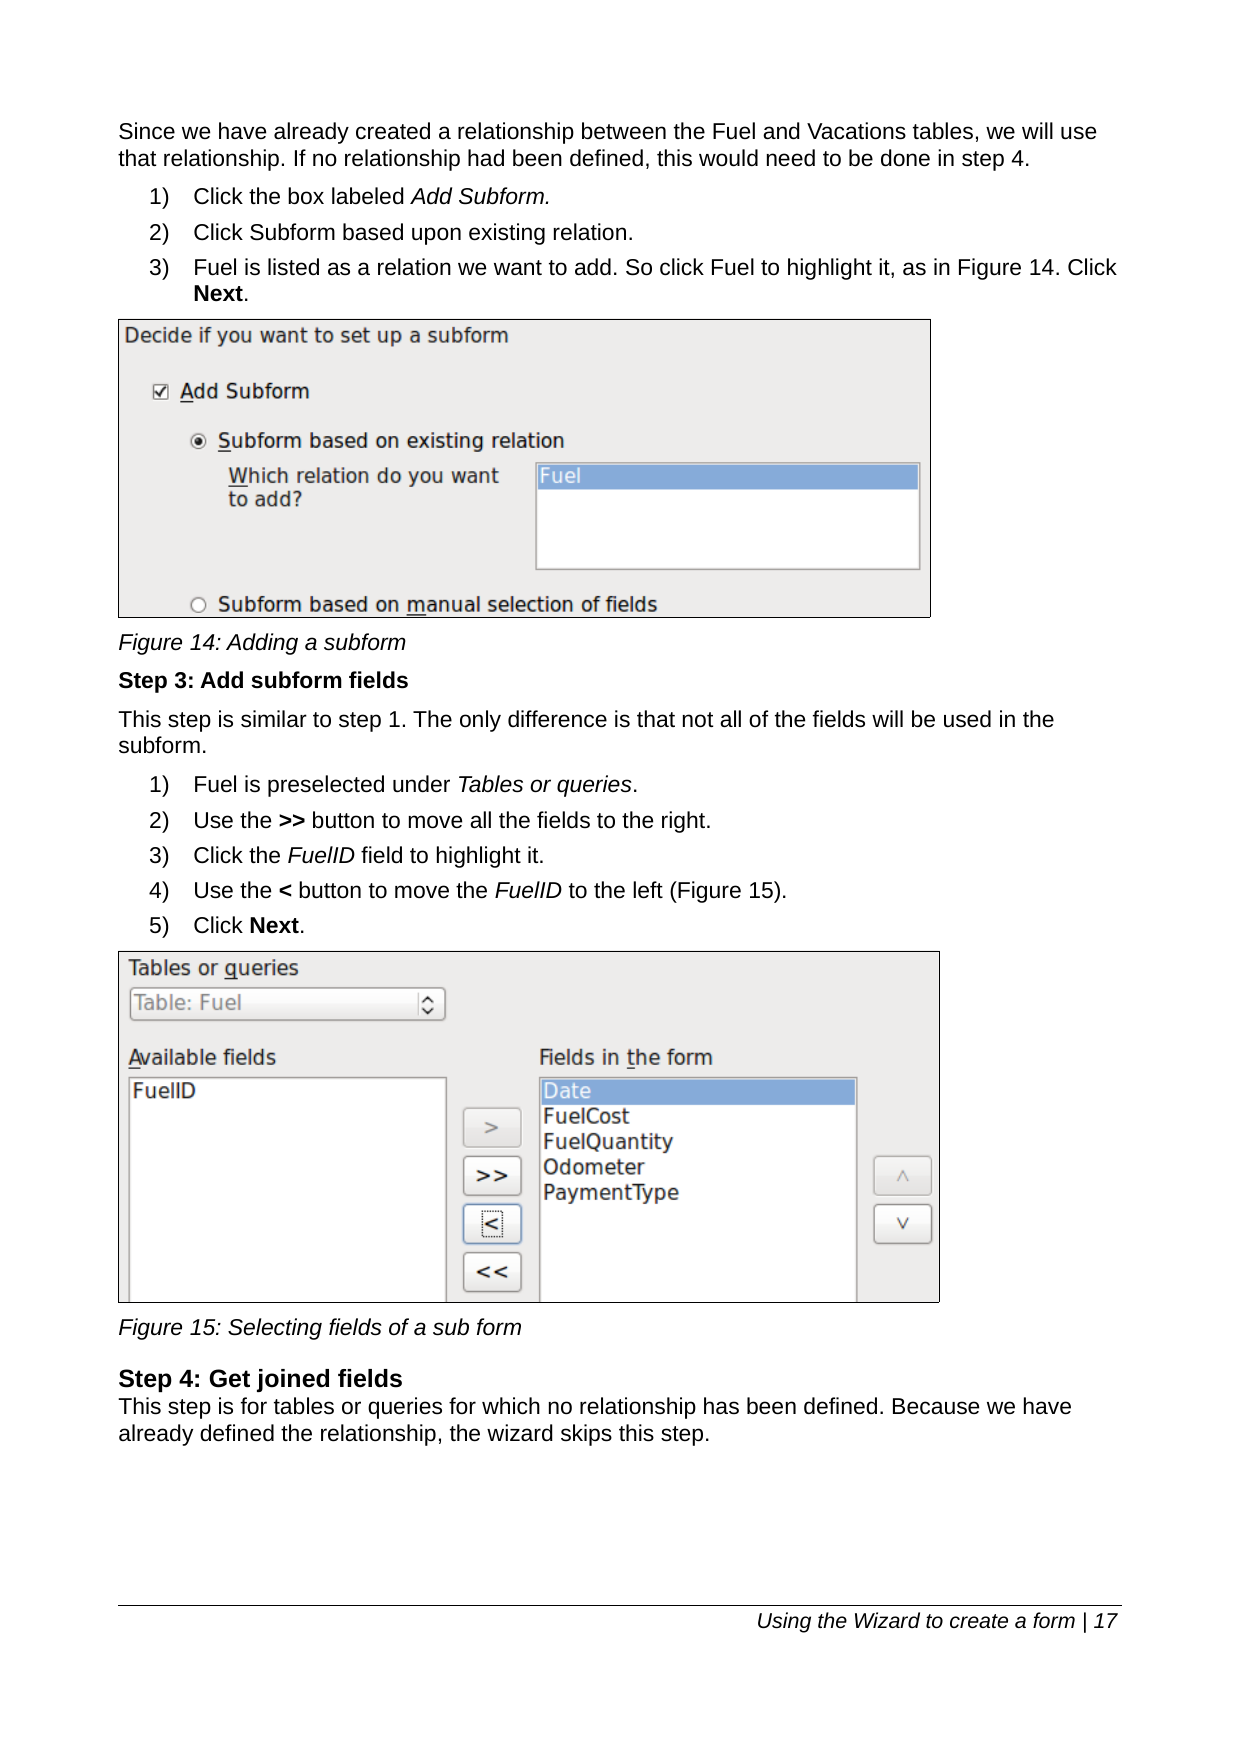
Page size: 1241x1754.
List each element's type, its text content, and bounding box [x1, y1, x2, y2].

list Use the >> button to move all the fields to the right. [169, 807, 1122, 833]
list Click Next. [169, 912, 1122, 938]
text Step 4: Get joined fields [118, 1364, 1122, 1393]
list This step is similar to step 1. The only difference is that not all of the fields will be used in the subform. [118, 706, 1122, 759]
text Figure 14: Adding a subform [118, 629, 930, 655]
list Fuel is listed as a relation we want to add. So click Fuel to highlight it, as in Figure 14. Click Next. [169, 254, 1122, 306]
list Fuel is preselected under Tables or queries. [169, 771, 1122, 798]
text This step is for tables or queries for which no relationship has been defined. Because we have already defined the relationship, the wizard skips this step. [118, 1393, 1122, 1446]
picture [119, 320, 930, 617]
list Click Subform based upon existing relation. [169, 218, 1122, 245]
text Figure 15: Selecting fields of a sub form [118, 1314, 939, 1340]
text Step 3: Add subform fields [118, 667, 1122, 694]
picture [119, 952, 939, 1302]
text Since we have already created a relationship between the Fuel and Vacations tables, we will use that relationship. If no relationship had been defined, this would need to be done in step 4. [118, 118, 1122, 171]
list Use the < button to move the FuelID to the left (Figure 15). [169, 877, 1122, 903]
list Click the FuelID field to highlight it. [169, 842, 1122, 868]
list Click the box labeled Add Subform. [169, 183, 1122, 210]
